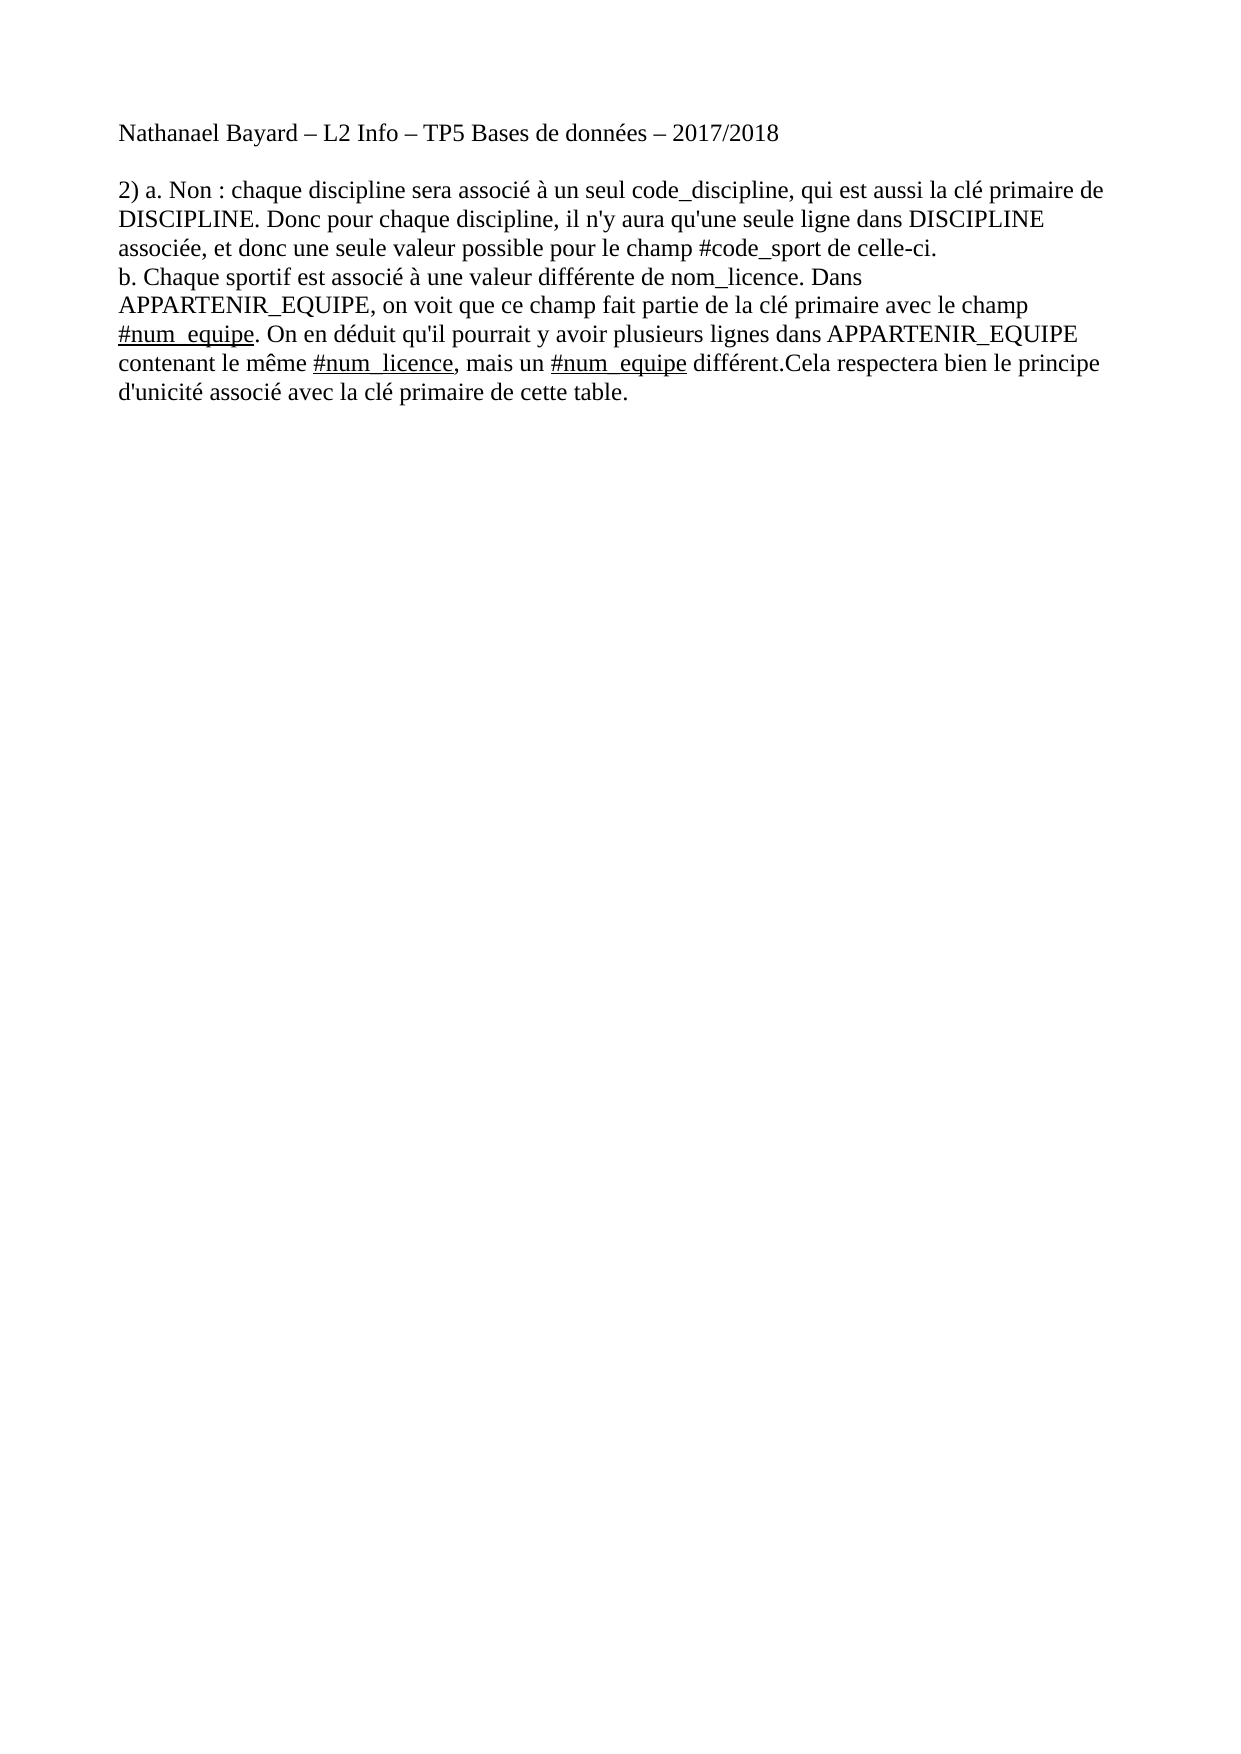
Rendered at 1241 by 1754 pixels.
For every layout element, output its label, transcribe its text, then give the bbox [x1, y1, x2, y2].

text Nathanael Bayard – L2 Info – TP5 Bases de données – 2017/2018 [118, 118, 1122, 147]
text 2) a. Non : chaque discipline sera associé à un seul code_discipline, qui est aussi la clé primaire de DISCIPLINE. Donc pour chaque discipline, il n'y aura qu'une seule ligne dans DISCIPLINE associée, et donc une seule valeur possible pour le champ #code_sport de celle-ci. [118, 176, 1122, 262]
text b. Chaque sportif est associé à une valeur différente de nom_licence. Dans APPARTENIR_EQUIPE, on voit que ce champ fait partie de la clé primaire avec le champ #num_equipe. On en déduit qu'il pourrait y avoir plusieurs lignes dans APPARTENIR_EQUIPE contenant le même #num_licence, mais un #num_equipe différent.Cela respectera bien le principe d'unicité associé avec la clé primaire de cette table. [118, 262, 1122, 406]
